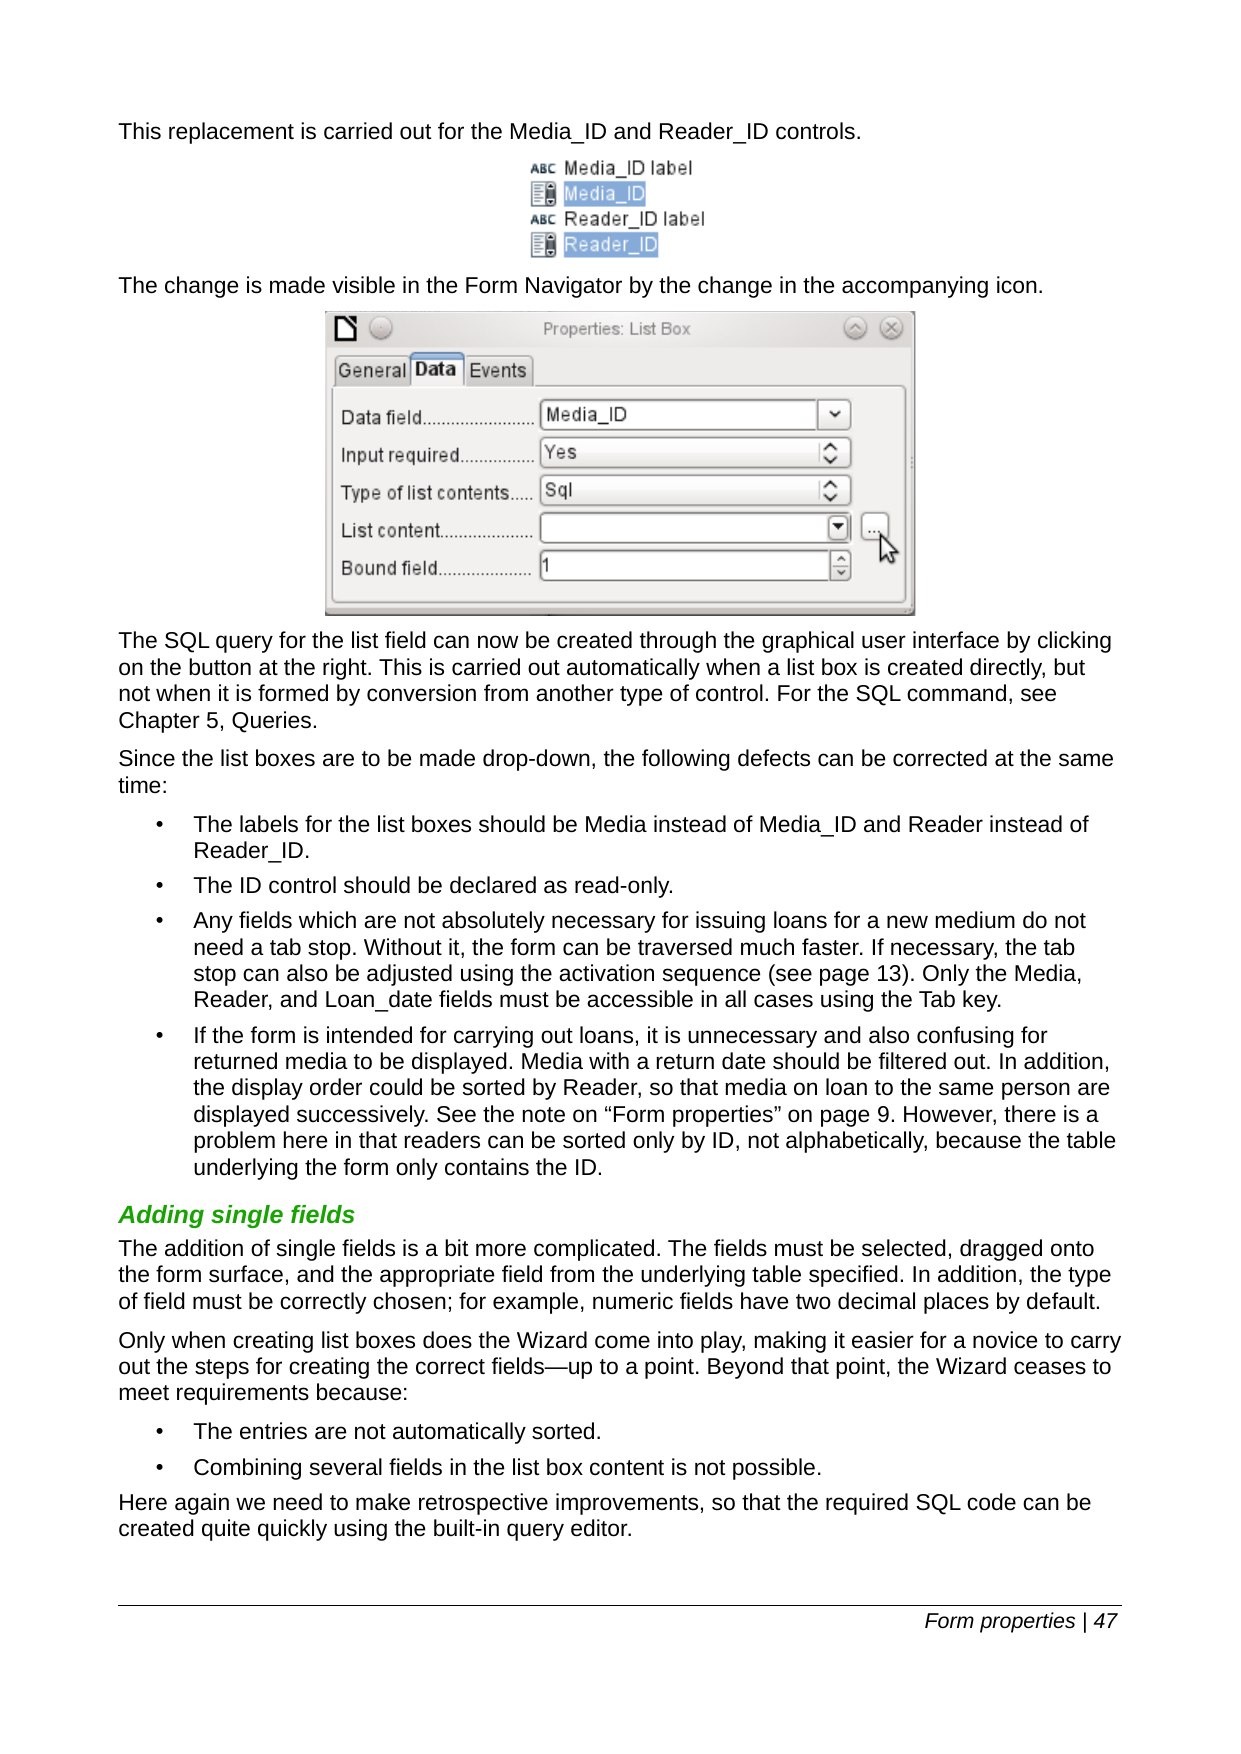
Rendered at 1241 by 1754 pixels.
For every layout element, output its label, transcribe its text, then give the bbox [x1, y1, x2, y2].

list The entries are not automatically sorted. [156, 1418, 1122, 1444]
text This replacement is carried out for the Media_ID and Reader_ID controls. [118, 118, 1122, 144]
list The labels for the list boxes should be Media instead of Media_ID and Reader instead of Reader_ID. [156, 811, 1122, 863]
picture [525, 157, 715, 261]
list Any fields which are not absolutely necessary for issuing loans for a new medium do not need a tab stop. Without it, the form can be traversed much faster. If necessary, the tab stop can also be adjusted using the activation sequence (see page 13). Only the Media, Reader, and Loan_date fields must be accessible in all cases using the Tab key. [156, 907, 1122, 1013]
list If the form is intended for carrying out loans, it is unnecessary and also confusing for returned media to be displayed. Media with a return date should be filtered out. In addition, the display order could be sorted by Reader, so that media on loan to the same person are displayed successively. See the note on “Form properties” on page 9. However, there is a problem here in that readers can be sorted only by ID, not alphabetically, because the table underlying the form only contains the ID. [156, 1022, 1122, 1180]
text Here again we need to make retrospective improvements, so that the required SQL code can be created quite quickly using the built-in query editor. [118, 1489, 1122, 1541]
picture [325, 311, 916, 616]
list The ID control should be declared as read-only. [156, 872, 1122, 898]
text The SQL query for the list field can now be created through the graphical user interface by clicking on the button at the right. This is carried out automatically when a list box is created directly, but not when it is formed by conversion from another type of control. For the SQL command, see Chapter 5, Queries. [118, 627, 1122, 733]
text The addition of single fields is a bit more complicated. The fields must be selected, dragged onto the form surface, and the appropriate field from the underlying table specified. In addition, the type of field must be correctly chosen; for example, numeric fields have two decimal places by default. [118, 1235, 1122, 1314]
text Since the list boxes are to be made drop-down, the following defects can be corrected at the same time: [118, 745, 1122, 798]
subtitle Adding single fields [118, 1200, 1122, 1229]
list Combining several fields in the list box content is not possible. [156, 1453, 1122, 1480]
text The change is made visible in the Form Navigator by the change in the accompanying icon. [118, 272, 1122, 298]
text Only when creating list boxes does the Wizard come into play, making it easier for a novice to carry out the steps for creating the correct fields—up to a point. Beyond that point, the Wizard ceases to meet requirements because: [118, 1327, 1122, 1406]
